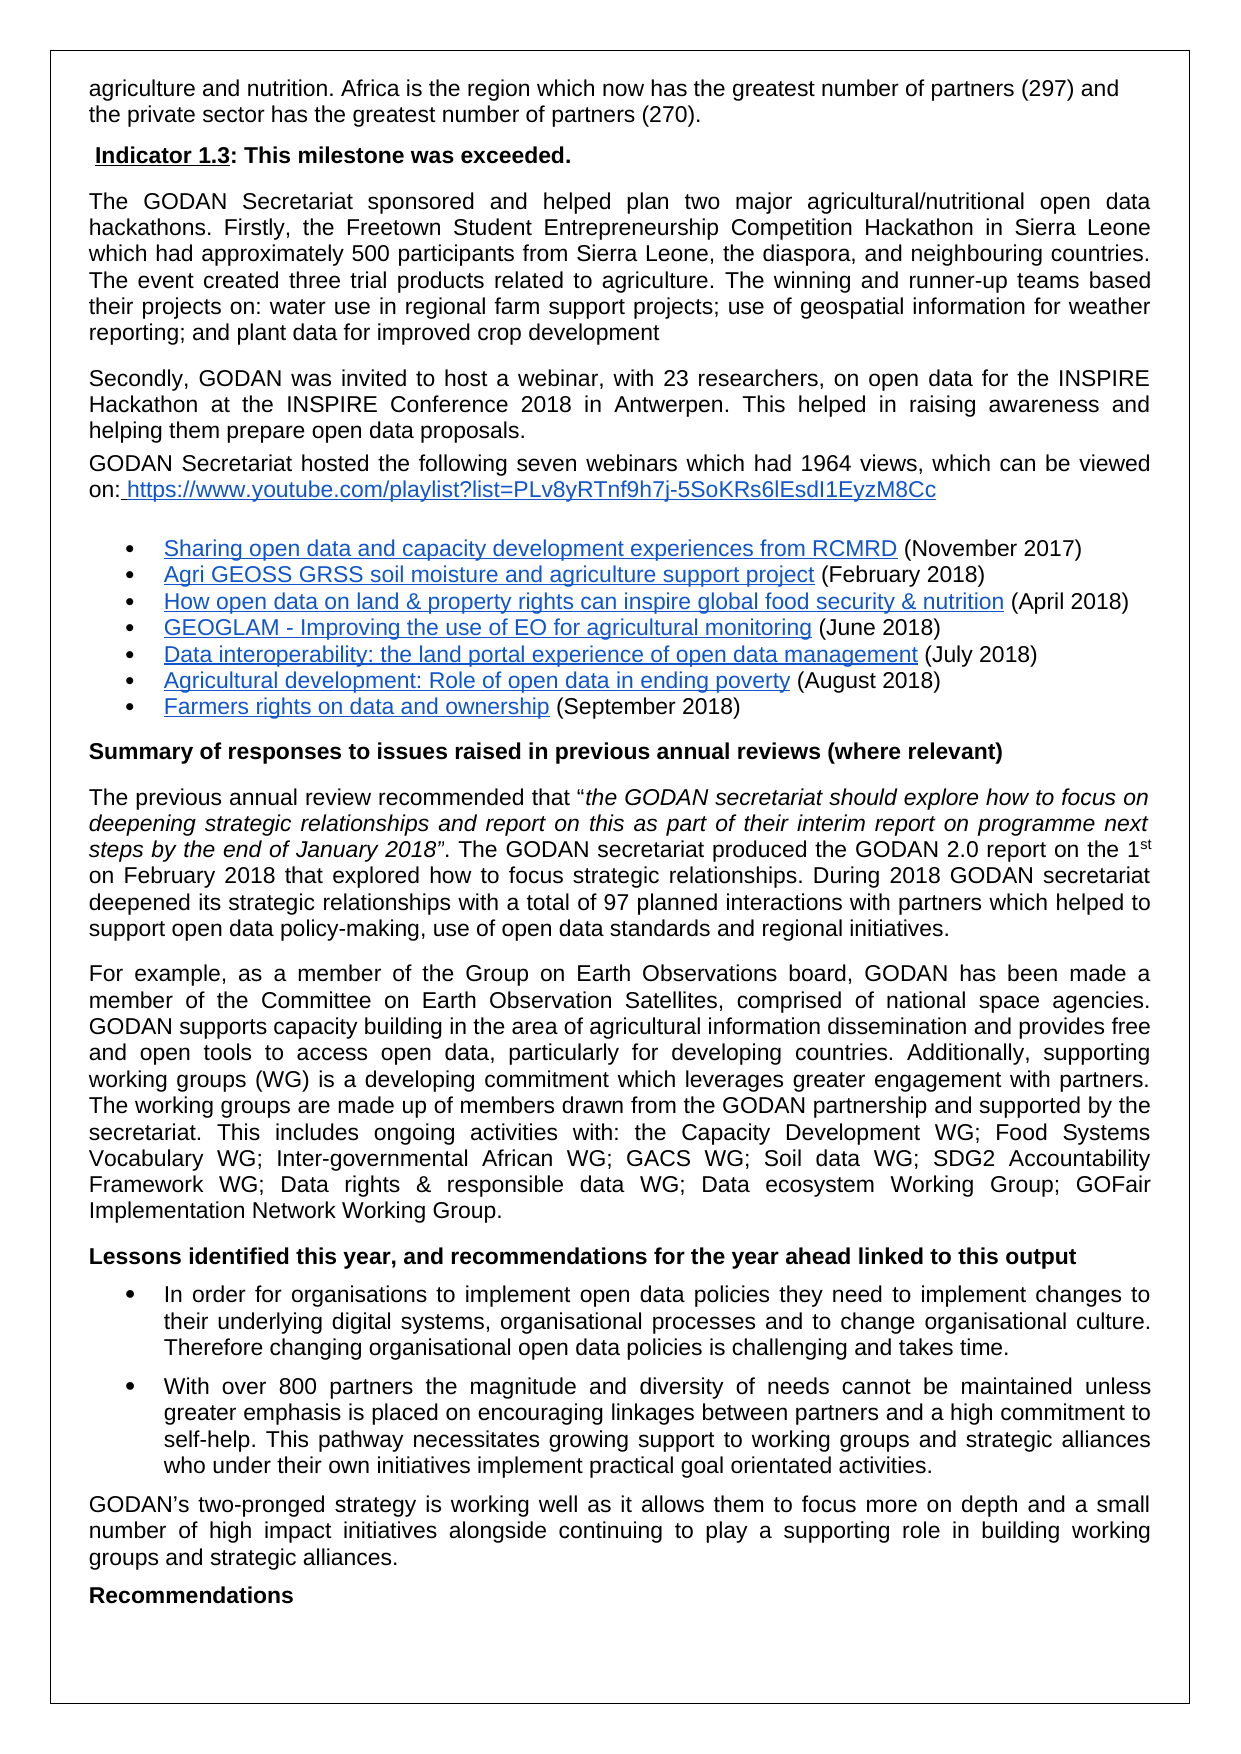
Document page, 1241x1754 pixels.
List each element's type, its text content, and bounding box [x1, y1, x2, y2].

list In order for organisations to implement open data policies they need to implement changes to their underlying digital systems, organisational processes and to change organisational culture. Therefore changing organisational open data policies is challenging and takes time. [126, 1281, 1152, 1361]
list Farmers rights on data and ownership (September 2018) [126, 693, 1152, 719]
text The GODAN Secretariat sponsored and helped plan two major agricultural/nutritional open data hackathons. Firstly, the Freetown Student Entrepreneurship Competition Hackathon in Sierra Leone which had approximately 500 participants from Sierra Leone, the diaspora, and neighbouring countries. The event created three trial products related to agriculture. The winning and runner-up teams based their projects on: water use in regional farm support projects; use of geospatial information for weather reporting; and plant data for improved crop development [89, 188, 1152, 346]
text Summary of responses to issues raised in previous annual reviews (where relevant) [89, 738, 1152, 765]
text The previous annual review recommended that “the GODAN secretariat should explore how to focus on deepening strategic relationships and report on this as part of their interim report on programme next steps by the end of January 2018”. The GODAN secretariat produced the GODAN 2.0 report on the 1st on February 2018 that explored how to focus strategic relationships. During 2018 GODAN secretariat deepened its strategic relationships with a total of 97 planned interactions with partners which helped to support open data policy-making, use of open data standards and regional initiatives. [89, 783, 1152, 942]
text Indicator 1.3: This milestone was exceeded. [89, 140, 1152, 169]
list Data interoperability: the land portal experience of open data management (July 2018) [126, 641, 1152, 667]
text GODAN’s two-pronged strategy is working well as it allows them to focus more on depth and a small number of high impact initiatives alongside continuing to play a supporting role in building working groups and strategic alliances. [89, 1491, 1152, 1570]
list With over 800 partners the magnitude and diversity of needs cannot be maintained unless greater emphasis is placed on encouraging linkages between partners and a high commitment to self-help. This pathway necessitates growing support to working groups and strategic alliances who under their own initiatives implement practical goal orientated activities. [126, 1373, 1152, 1478]
list GEOGLAM - Improving the use of EO for agricultural monitoring (June 2018) [126, 614, 1152, 641]
text Recommendations [89, 1582, 1152, 1609]
text Secondly, GODAN was invited to host a webinar, with 23 researchers, on open data for the INSPIRE Hackathon at the INSPIRE Conference 2018 in Antwerpen. This helped in raising awareness and helping them prepare open data proposals. [89, 364, 1152, 443]
text agriculture and nutrition. Africa is the region which now has the greatest number of partners (297) and the private sector has the greatest number of partners (270). [89, 75, 1152, 128]
text GODAN Secretariat hosted the following seven webinars which had 1964 views, which can be viewed on: https://www.youtube.com/playlist?list=PLv8yRTnf9h7j-5SoKRs6lEsdI1EyzM8Cc [89, 450, 1152, 502]
text For example, as a member of the Group on Earth Observations board, GODAN has been made a member of the Committee on Earth Observation Satellites, comprised of national space agencies. GODAN supports capacity building in the area of agricultural information dissemination and provides free and open tools to access open data, particularly for developing countries. Additionally, supporting working groups (WG) is a developing commitment which leverages greater engagement with partners. The working groups are made up of members drawn from the GODAN partnership and supported by the secretariat. This includes ongoing activities with: the Capacity Development WG; Food Systems Vocabulary WG; Inter-governmental African WG; GACS WG; Soil data WG; SDG2 Accountability Framework WG; Data rights & responsible data WG; Data ecosystem Working Group; GOFair Implementation Network Working Group. [89, 960, 1152, 1224]
list Agri GEOSS GRSS soil moisture and agriculture support project (February 2018) [126, 561, 1152, 588]
text Lessons identified this year, and recommendations for the year ahead linked to this output [89, 1243, 1152, 1269]
list How open data on land & property rights can inspire global food security & nutrition (April 2018) [126, 588, 1152, 614]
list Agricultural development: Role of open data in ending poverty (August 2018) [126, 667, 1152, 693]
list Sharing open data and capacity development experiences from RCMRD (November 2017) [126, 535, 1152, 561]
